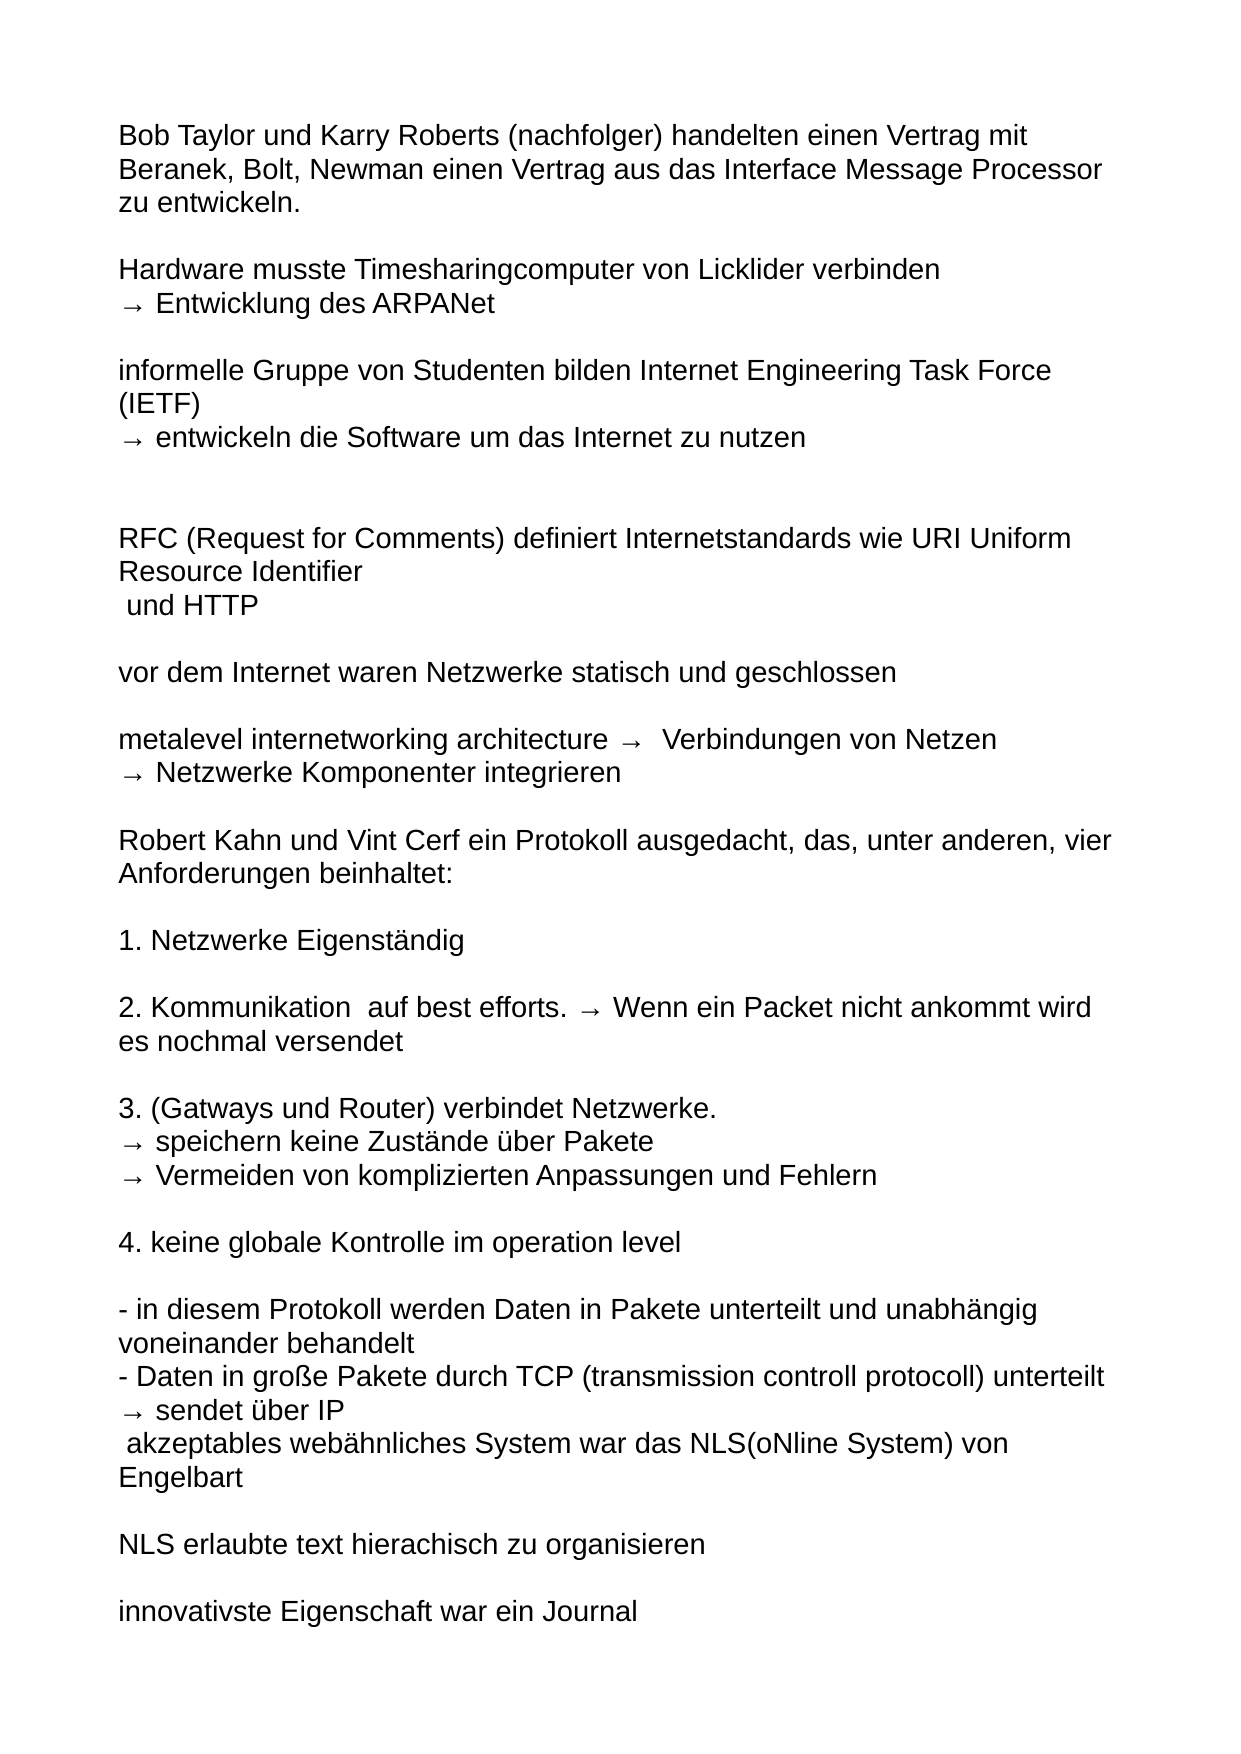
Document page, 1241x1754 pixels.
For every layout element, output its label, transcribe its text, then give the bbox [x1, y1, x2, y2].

text RFC (Request for Comments) definiert Internetstandards wie URI Uniform Resource Identifier [118, 521, 1122, 588]
text Bob Taylor und Karry Roberts (nachfolger) handelten einen Vertrag mit Beranek, Bolt, Newman einen Vertrag aus das Interface Message Processor zu entwickeln. [118, 118, 1122, 219]
text → Vermeiden von komplizierten Anpassungen und Fehlern [118, 1158, 1122, 1191]
text 1. Netzwerke Eigenständig [118, 923, 1122, 957]
text metalevel internetworking architecture → Verbindungen von Netzen [118, 722, 1122, 755]
text und HTTP [118, 588, 1122, 621]
text NLS erlaubte text hierachisch zu organisieren [118, 1527, 1122, 1560]
text → Netzwerke Komponenter integrieren [118, 755, 1122, 789]
text - in diesem Protokoll werden Daten in Pakete unterteilt und unabhängig voneinander behandelt [118, 1292, 1122, 1359]
text - Daten in große Pakete durch TCP (transmission controll protocoll) unterteilt [118, 1359, 1122, 1393]
text 3. (Gatways und Router) verbindet Netzwerke. [118, 1091, 1122, 1124]
text → speichern keine Zustände über Pakete [118, 1124, 1122, 1158]
text Robert Kahn und Vint Cerf ein Protokoll ausgedacht, das, unter anderen, vier Anforderungen beinhaltet: [118, 822, 1122, 889]
text 2. Kommunikation auf best efforts. → Wenn ein Packet nicht ankommt wird es nochmal versendet [118, 990, 1122, 1057]
text → Entwicklung des ARPANet [118, 286, 1122, 319]
text 4. keine globale Kontrolle im operation level [118, 1225, 1122, 1258]
text informelle Gruppe von Studenten bilden Internet Engineering Task Force (IETF) [118, 353, 1122, 420]
text → entwickeln die Software um das Internet zu nutzen [118, 420, 1122, 453]
text vor dem Internet waren Netzwerke statisch und geschlossen [118, 655, 1122, 688]
text innovativste Eigenschaft war ein Journal [118, 1594, 1122, 1627]
text akzeptables webähnliches System war das NLS(oNline System) von Engelbart [118, 1426, 1122, 1493]
text → sendet über IP [118, 1393, 1122, 1426]
text Hardware musste Timesharingcomputer von Licklider verbinden [118, 252, 1122, 286]
